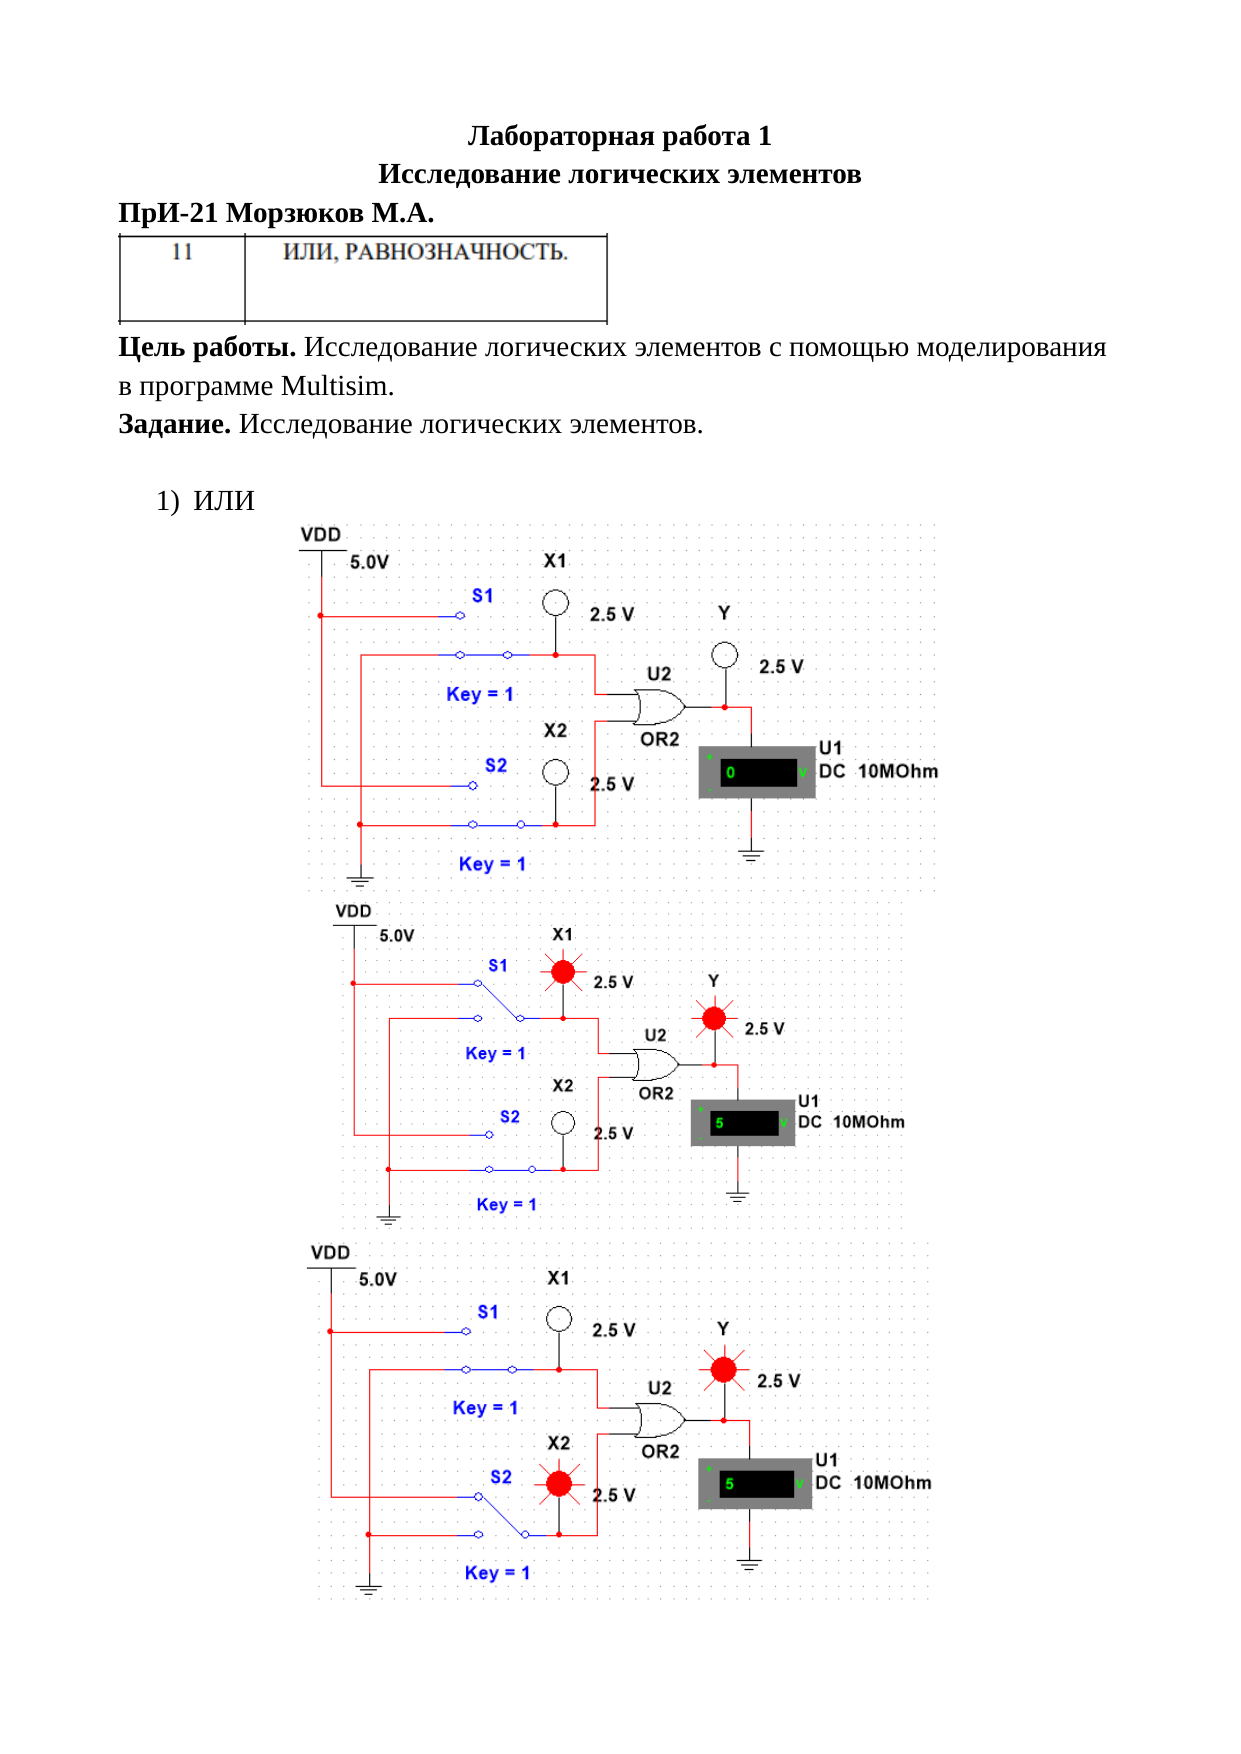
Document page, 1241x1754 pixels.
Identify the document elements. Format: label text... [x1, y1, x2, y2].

text ПрИ-21 Морзюков М.А. [118, 195, 1122, 229]
text Лабораторная работа 1 [118, 118, 1122, 152]
picture [298, 521, 942, 896]
text Исследование логических элементов [118, 157, 1122, 190]
text Задание. Исследование логических элементов. [118, 406, 1122, 440]
picture [306, 1237, 934, 1604]
picture [118, 233, 611, 325]
list ИЛИ [156, 483, 1122, 517]
text Цель работы. Исследование логических элементов с помощью моделирования в программе Multisim. [118, 329, 1122, 401]
picture [332, 899, 908, 1233]
